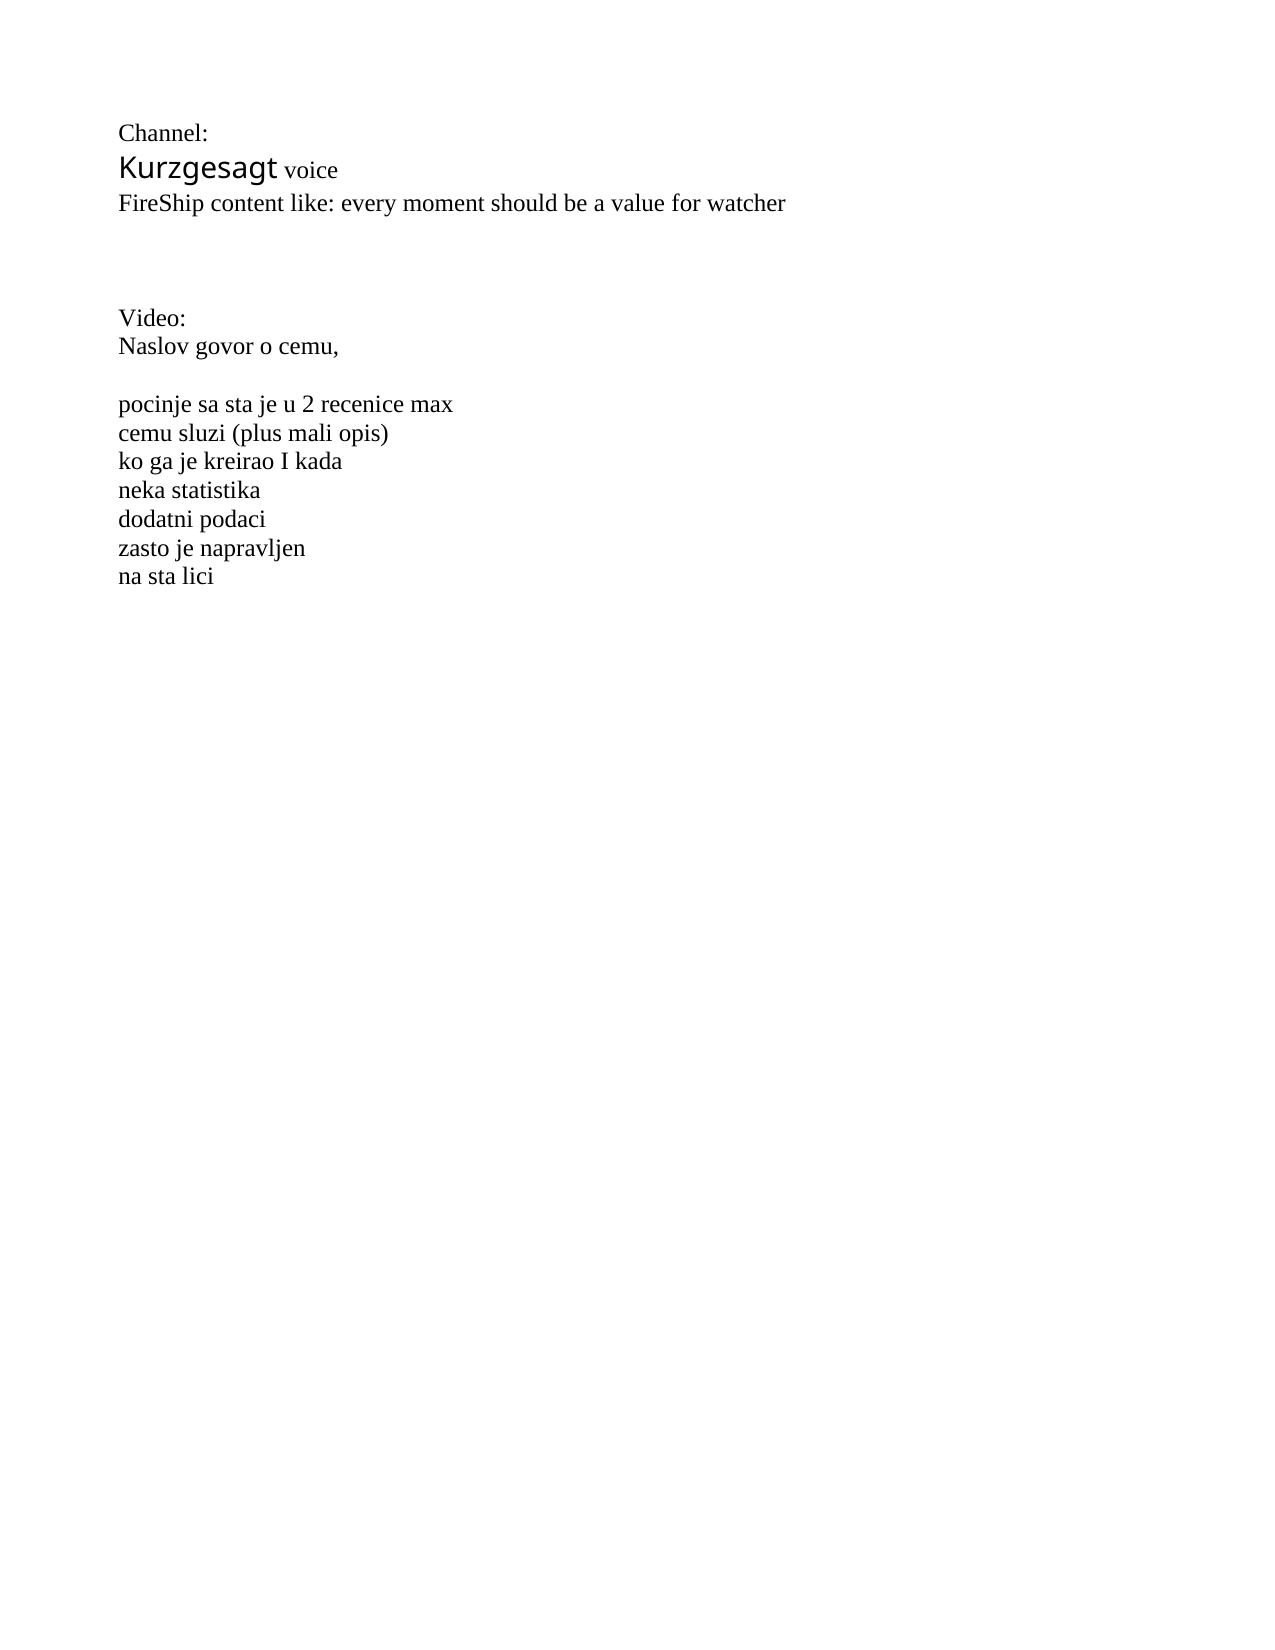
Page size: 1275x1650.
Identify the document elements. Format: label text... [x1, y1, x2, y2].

text zasto je napravljen [118, 533, 1157, 561]
text Naslov govor o cemu, [118, 331, 1157, 360]
text FireShip content like: every moment should be a value for watcher [118, 188, 1157, 216]
text dodatni podaci [118, 504, 1157, 533]
text Kurzgesagt voice [118, 147, 1157, 188]
text cemu sluzi (plus mali opis) [118, 418, 1157, 446]
text ko ga je kreirao I kada [118, 446, 1157, 475]
text na sta lici [118, 561, 1157, 590]
text Channel: [118, 118, 1157, 147]
text neka statistika [118, 475, 1157, 504]
text Video: [118, 303, 1157, 331]
text pocinje sa sta je u 2 recenice max [118, 389, 1157, 418]
